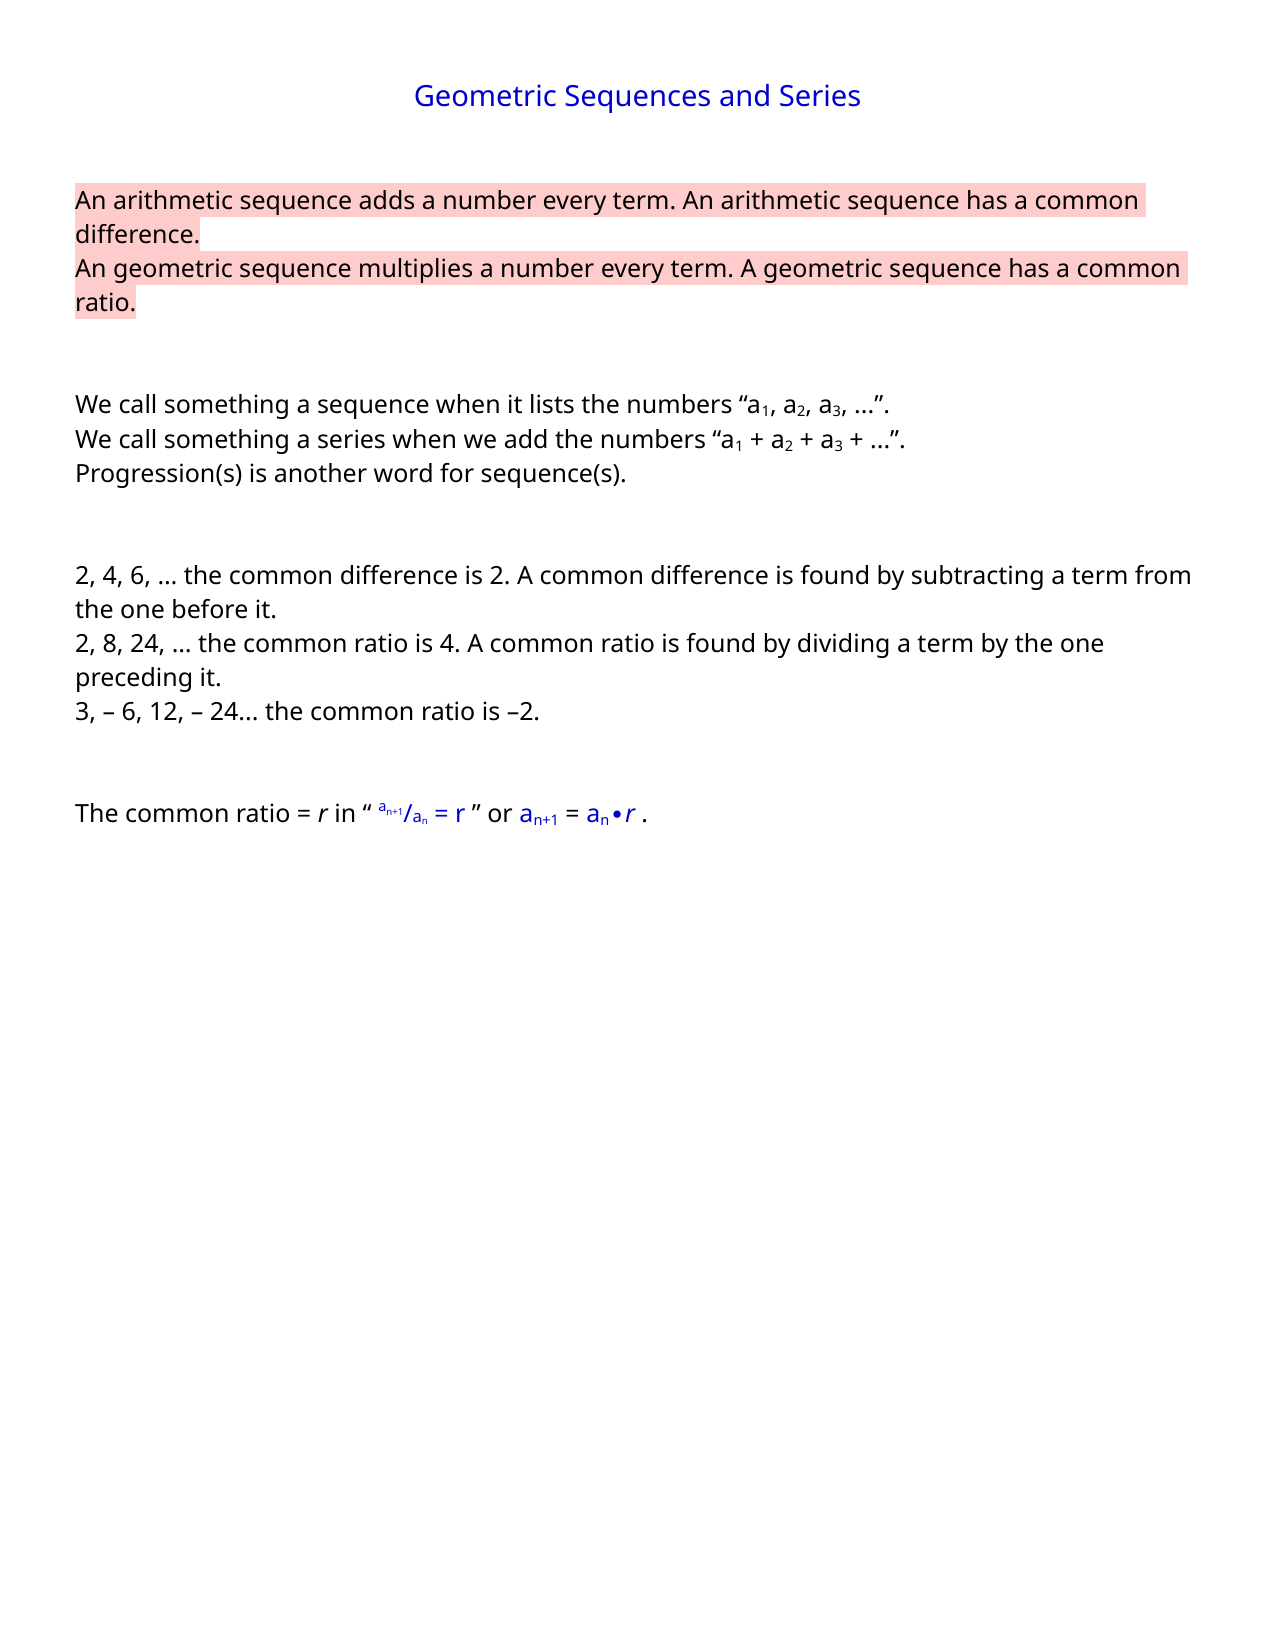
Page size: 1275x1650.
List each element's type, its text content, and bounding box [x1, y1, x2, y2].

text An arithmetic sequence adds a number every term. An arithmetic sequence has a common difference. [75, 183, 1200, 251]
text Geometric Sequences and Series [75, 75, 1200, 115]
text We call something a sequence when it lists the numbers “a1, a2, a3, ...”. [75, 387, 1200, 421]
text 2, 8, 24, … the common ratio is 4. A common ratio is found by dividing a term by the one preceding it. [75, 626, 1200, 694]
text 2, 4, 6, … the common difference is 2. A common difference is found by subtracting a term from the one before it. [75, 557, 1200, 626]
text The common ratio = r in “ an+1/an = r ” or an+1 = an∙r . [75, 796, 1200, 830]
text 3, – 6, 12, – 24... the common ratio is –2. [75, 694, 1200, 728]
text An geometric sequence multiplies a number every term. A geometric sequence has a common ratio. [75, 251, 1200, 319]
text We call something a series when we add the numbers “a1 + a2 + a3 + ...”. [75, 421, 1200, 455]
text Progression(s) is another word for sequence(s). [75, 455, 1200, 489]
